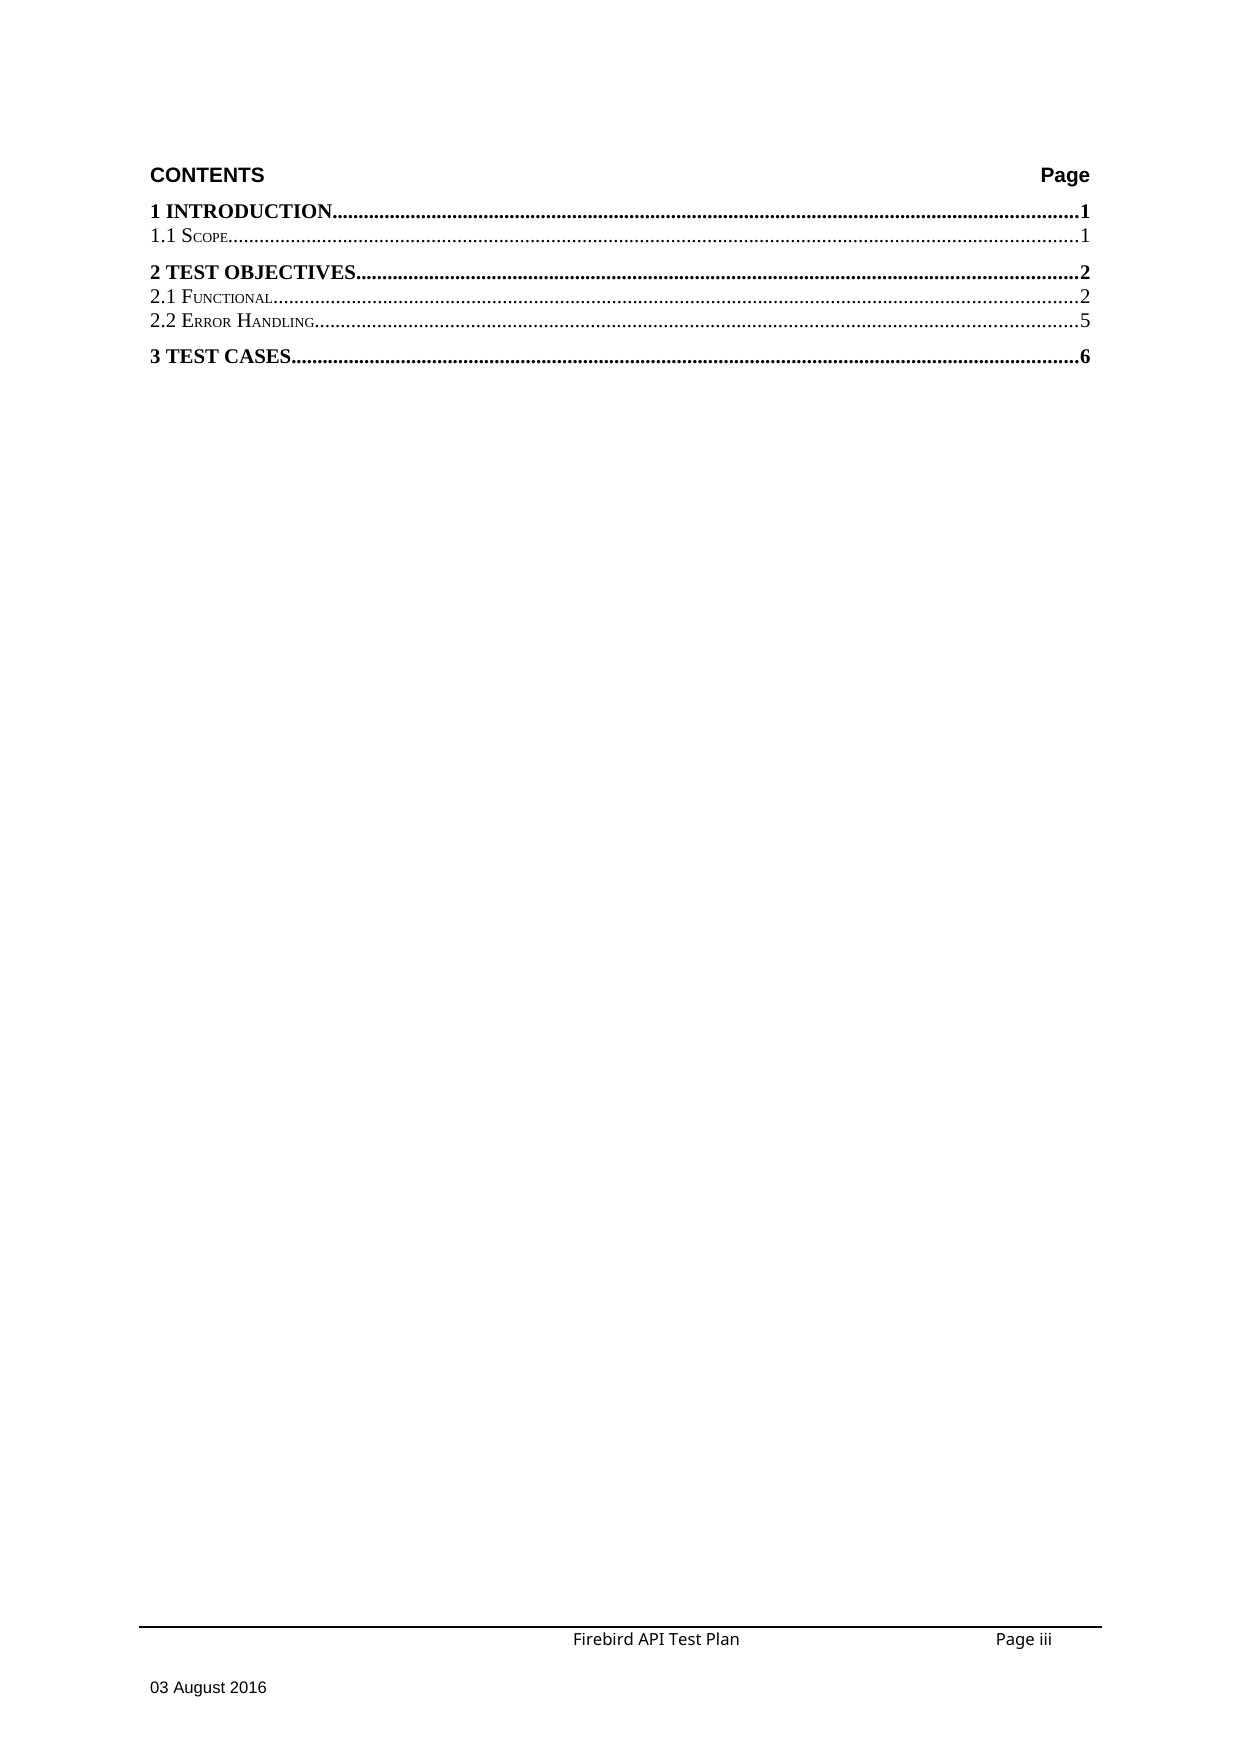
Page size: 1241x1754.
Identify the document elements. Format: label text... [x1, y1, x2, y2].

text 1.1 Scope 1 [150, 223, 1090, 247]
text 2 Test Objectives 2 [150, 259, 1090, 284]
text 2.2 Error Handling 5 [150, 308, 1090, 332]
text CONTENTS Page [150, 162, 1090, 186]
text 2.1 Functional 2 [150, 284, 1090, 308]
text 1 Introduction 1 [150, 199, 1090, 223]
text 3 Test Cases 6 [150, 344, 1090, 368]
